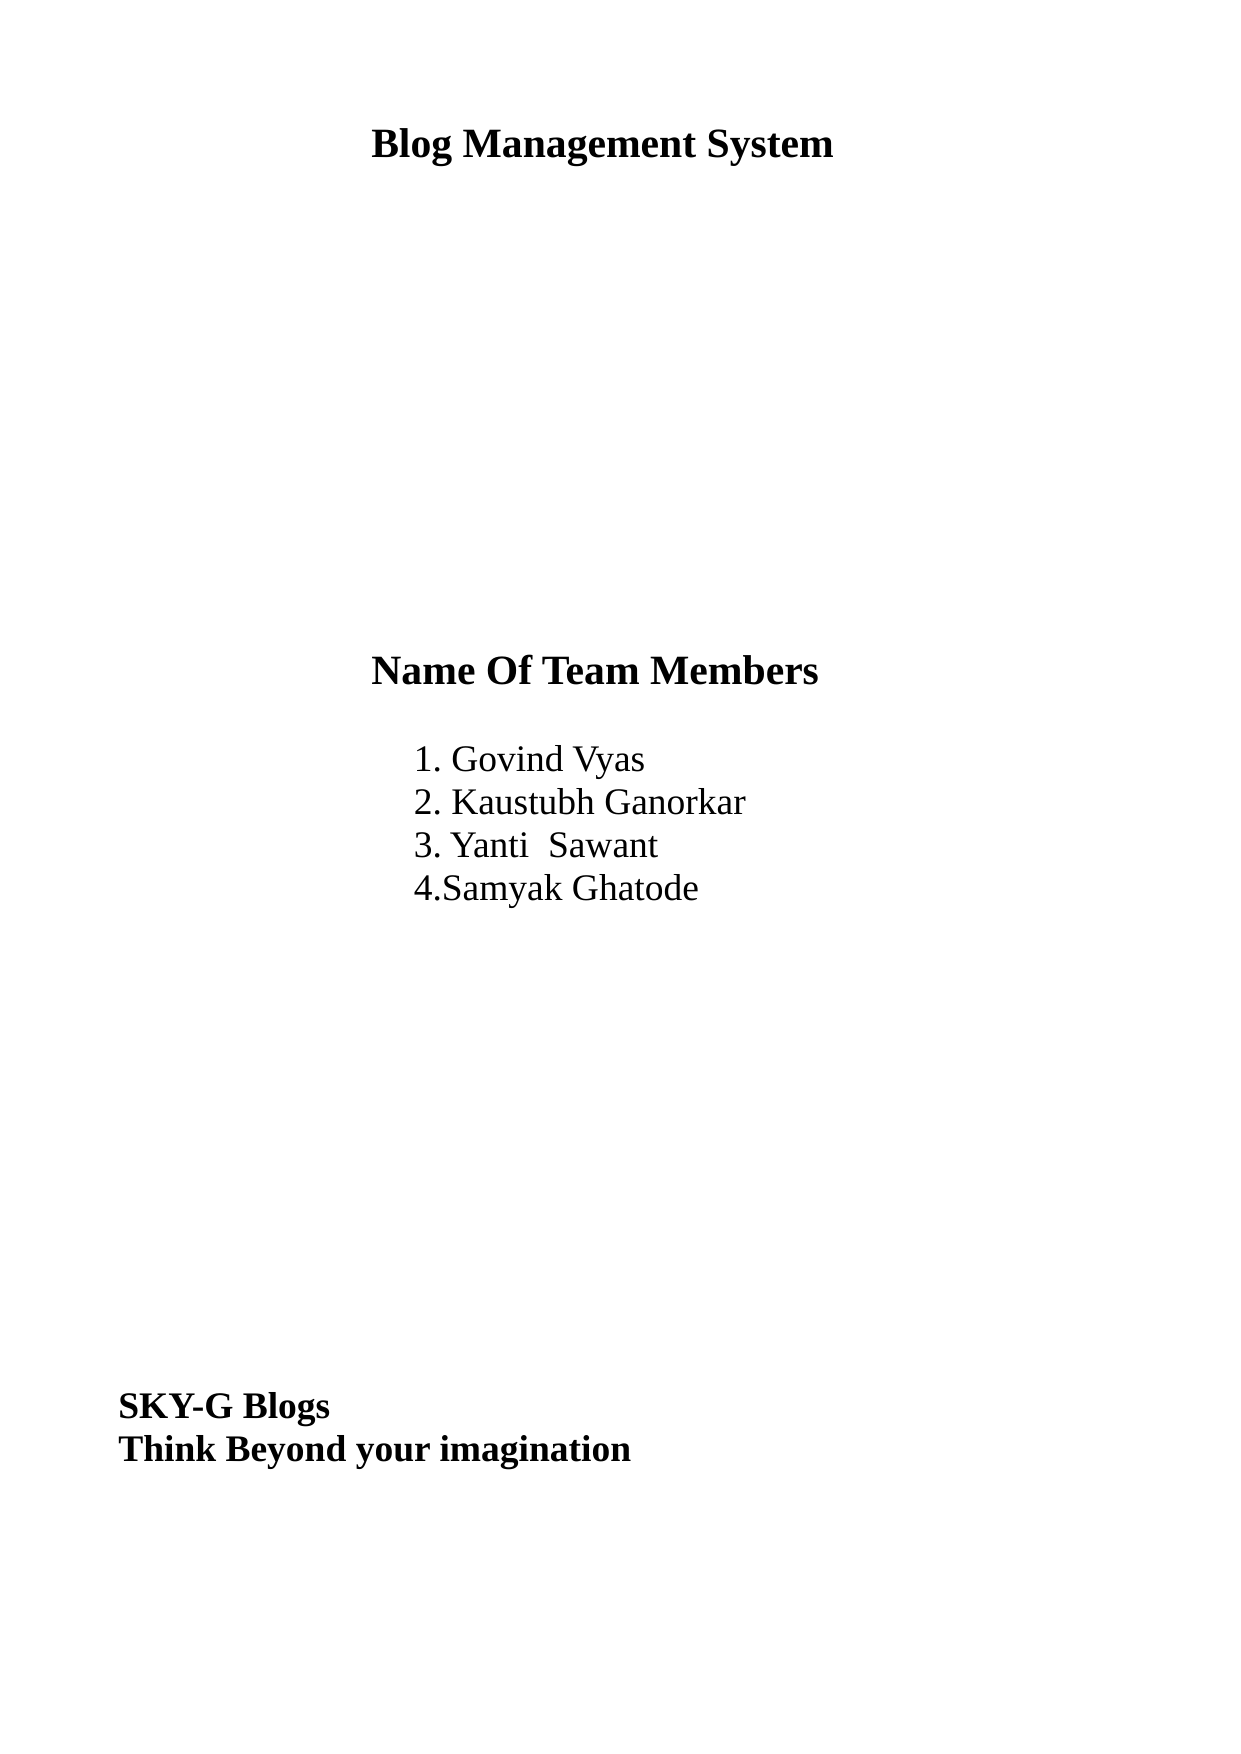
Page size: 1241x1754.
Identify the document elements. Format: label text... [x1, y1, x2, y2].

text 3. Yanti Sawant [118, 822, 1122, 866]
text Think Beyond your imagination [118, 1426, 1122, 1469]
text Name Of Team Members [118, 645, 1122, 693]
text 1. Govind Vyas [118, 736, 1122, 779]
text 4.Samyak Ghatode [118, 866, 1122, 909]
text Blog Management System [118, 118, 1122, 166]
text SKY-G Blogs [118, 1383, 1122, 1426]
text 2. Kaustubh Ganorkar [118, 779, 1122, 822]
